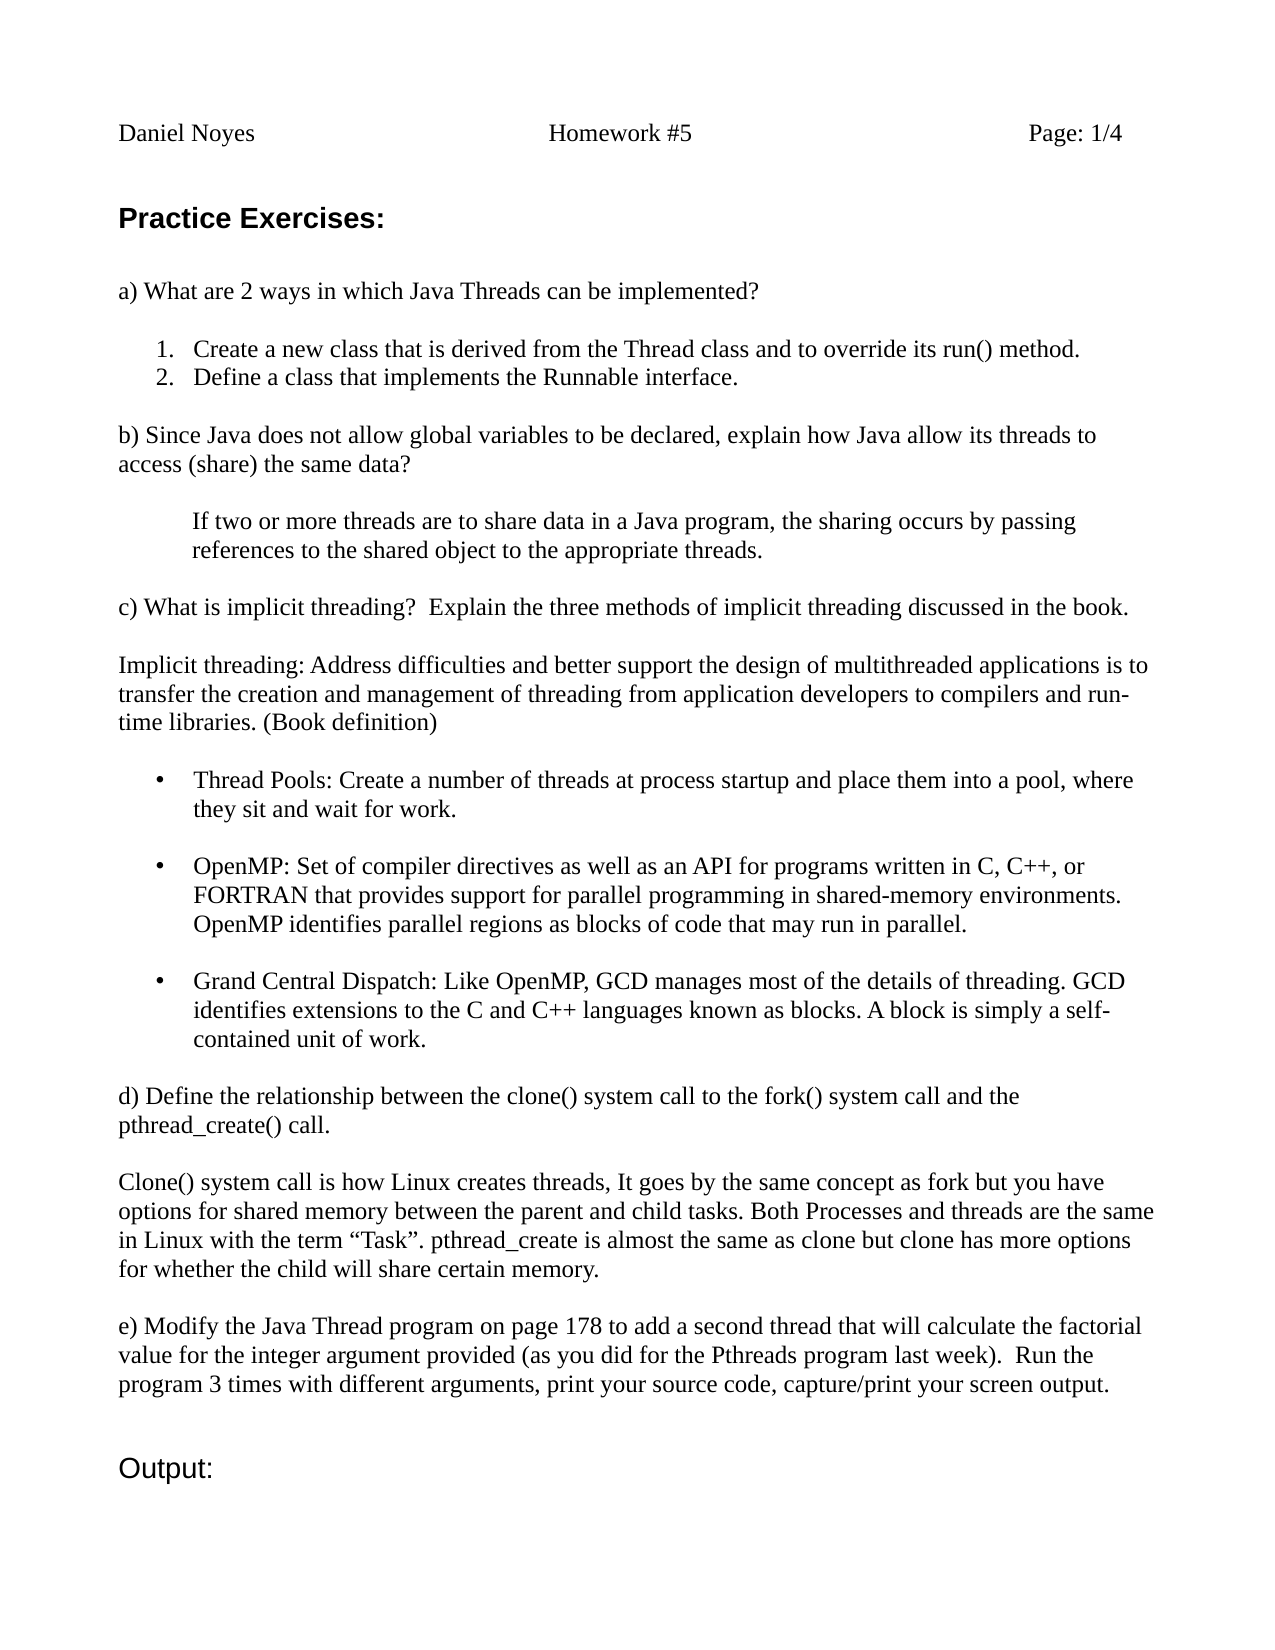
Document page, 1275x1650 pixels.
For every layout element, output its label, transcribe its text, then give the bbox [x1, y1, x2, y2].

list Thread Pools: Create a number of threads at process startup and place them into a pool, where they sit and wait for work. [156, 765, 1157, 822]
text Implicit threading: Address difficulties and better support the design of multithreaded applications is to transfer the creation and management of threading from application developers to compilers and run-time libraries. (Book definition) [118, 650, 1157, 736]
list Create a new class that is derived from the Thread class and to override its run() method. [156, 334, 1157, 362]
text e) Modify the Java Thread program on page 178 to add a second thread that will calculate the factorial value for the integer argument provided (as you did for the Pthreads program last week). Run the program 3 times with different arguments, print your source code, capture/print your screen output. [118, 1311, 1157, 1397]
text b) Since Java does not allow global variables to be declared, explain how Java allow its threads to access (share) the same data? [118, 420, 1157, 477]
subtitle Output: [118, 1451, 1157, 1485]
list OpenMP: Set of compiler directives as well as an API for programs written in C, C++, or FORTRAN that provides support for parallel programming in shared-memory environments. OpenMP identifies parallel regions as blocks of code that may run in parallel. [156, 851, 1157, 937]
list Define a class that implements the Runnable interface. [156, 362, 1157, 391]
text If two or more threads are to share data in a Java program, the sharing occurs by passing references to the shared object to the appropriate threads. [192, 506, 1092, 564]
text c) What is implicit threading? Explain the three methods of implicit threading discussed in the book. [118, 592, 1157, 621]
subtitle Practice Exercises: [118, 201, 1157, 235]
text d) Define the relationship between the clone() system call to the fork() system call and the pthread_create() call. [118, 1081, 1157, 1139]
text Clone() system call is how Linux creates threads, It goes by the same concept as fork but you have options for shared memory between the parent and child tasks. Both Processes and threads are the same in Linux with the term “Task”. pthread_create is almost the same as clone but clone has more options for whether the child will share certain memory. [118, 1167, 1157, 1282]
text a) What are 2 ways in which Java Threads can be implemented? [118, 276, 1157, 305]
list Grand Central Dispatch: Like OpenMP, GCD manages most of the details of threading. GCD identifies extensions to the C and C++ languages known as blocks. A block is simply a self-contained unit of work. [156, 966, 1157, 1052]
